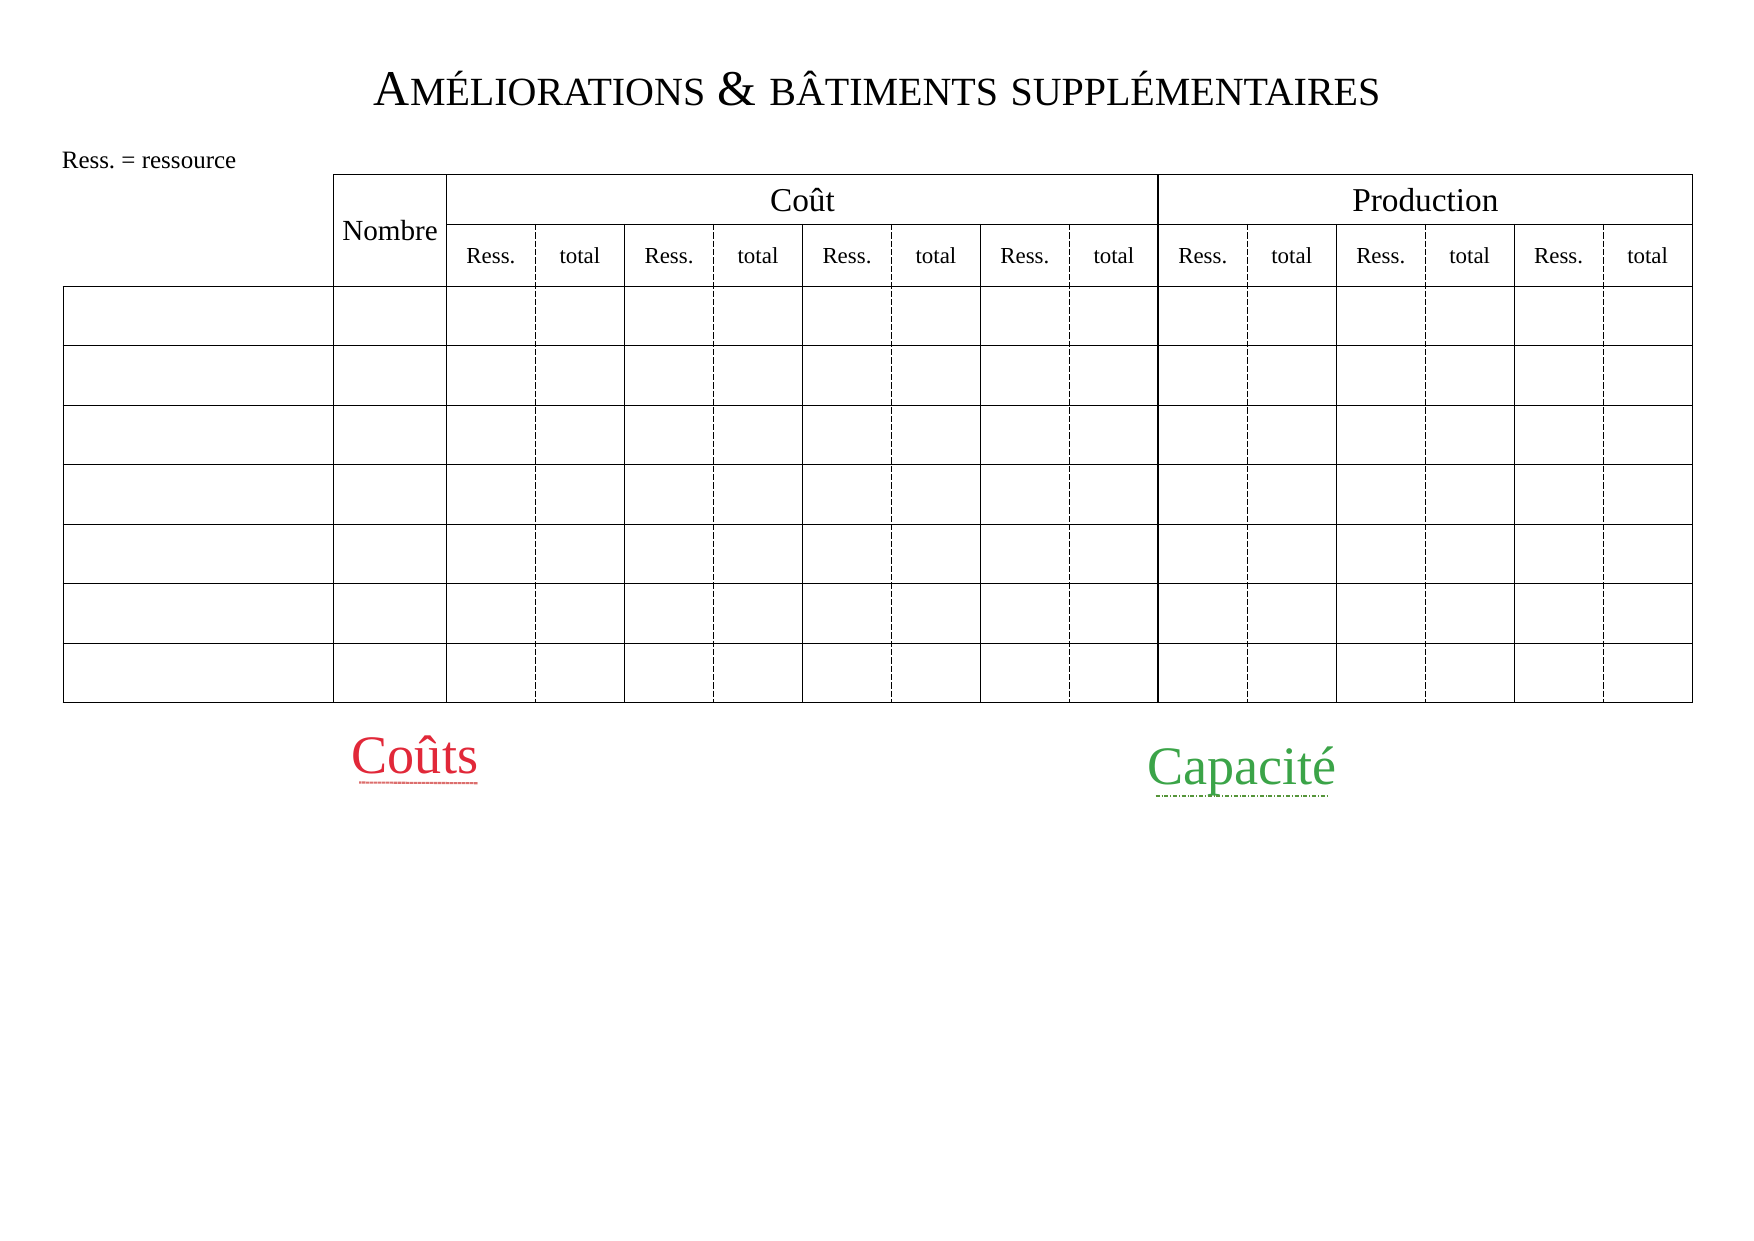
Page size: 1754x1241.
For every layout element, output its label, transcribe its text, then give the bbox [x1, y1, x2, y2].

table_cell [447, 644, 535, 702]
table_cell [1603, 465, 1692, 524]
table_cell [64, 644, 333, 702]
table_cell [891, 644, 980, 702]
table_cell [334, 346, 446, 405]
table_cell [1515, 346, 1603, 405]
table_cell [1159, 406, 1247, 464]
table_cell [1425, 644, 1514, 702]
table_cell Ress. [1159, 225, 1247, 286]
table_cell [334, 525, 446, 583]
table_cell Ress. [625, 225, 713, 286]
table_cell [334, 584, 446, 643]
table_cell Ress. [981, 225, 1069, 286]
table_cell [803, 584, 891, 643]
table_header Coût [447, 175, 1157, 224]
table_cell [1425, 584, 1514, 643]
table_cell [1247, 644, 1336, 702]
table_cell [1337, 465, 1425, 524]
table_cell [1337, 525, 1425, 583]
table_cell [1515, 406, 1603, 464]
table_cell [1603, 346, 1692, 405]
table_cell [1515, 525, 1603, 583]
table_cell [625, 346, 713, 405]
table_cell total [1603, 225, 1692, 286]
table_cell [447, 346, 535, 405]
table_cell [625, 644, 713, 702]
table_cell [64, 584, 333, 643]
table_cell [1603, 406, 1692, 464]
table_cell [1337, 287, 1425, 345]
table_cell Ress. [447, 225, 535, 286]
table_cell [1603, 287, 1692, 345]
table_cell [1069, 644, 1157, 702]
table_cell [447, 287, 535, 345]
table_cell [803, 406, 891, 464]
table_cell [1515, 584, 1603, 643]
table_cell [535, 346, 624, 405]
table_cell [1069, 465, 1157, 524]
table_cell [64, 525, 333, 583]
table_cell [625, 525, 713, 583]
table_cell [713, 406, 802, 464]
table_cell [803, 644, 891, 702]
table_cell [334, 406, 446, 464]
table_cell [334, 287, 446, 345]
table_cell [1069, 346, 1157, 405]
table_cell total [1425, 225, 1514, 286]
table_cell [535, 584, 624, 643]
table_cell [64, 406, 333, 464]
table_cell Ress. [1515, 225, 1603, 286]
table_cell [1247, 287, 1336, 345]
table_cell [803, 346, 891, 405]
table_cell [803, 465, 891, 524]
table_cell [1337, 644, 1425, 702]
table_cell [713, 525, 802, 583]
table_cell Ress. [1337, 225, 1425, 286]
table_cell [981, 525, 1069, 583]
table_cell [891, 525, 980, 583]
table_header Production [1159, 175, 1692, 224]
table_cell [1515, 287, 1603, 345]
table_cell [1603, 525, 1692, 583]
table_cell [891, 346, 980, 405]
table_cell [1247, 406, 1336, 464]
table_cell [535, 406, 624, 464]
table_cell [334, 644, 446, 702]
text Améliorations & bâtiments supplémentaires [59, 59, 1695, 117]
table_cell [447, 465, 535, 524]
table_cell [64, 346, 333, 405]
table_cell [1515, 465, 1603, 524]
table_cell [1337, 406, 1425, 464]
table_cell total [713, 225, 802, 286]
table_cell [447, 525, 535, 583]
table_cell [1247, 465, 1336, 524]
table_cell [713, 287, 802, 345]
table_cell [447, 584, 535, 643]
table_cell [713, 465, 802, 524]
table_cell [64, 465, 333, 524]
table_cell [1159, 287, 1247, 345]
table_cell [1247, 525, 1336, 583]
table_cell [1425, 346, 1514, 405]
table_cell [334, 465, 446, 524]
table_cell [625, 287, 713, 345]
table_cell [1069, 584, 1157, 643]
table_cell [981, 584, 1069, 643]
table_cell [1069, 406, 1157, 464]
table_cell [625, 465, 713, 524]
table_cell [625, 584, 713, 643]
table_cell [535, 287, 624, 345]
table_cell [1069, 525, 1157, 583]
table_header [63, 174, 333, 286]
table_cell [1159, 584, 1247, 643]
table_cell [981, 287, 1069, 345]
table_cell [981, 465, 1069, 524]
table_cell [1515, 644, 1603, 702]
table_cell [535, 644, 624, 702]
table_cell total [1247, 225, 1336, 286]
table_cell [1159, 525, 1247, 583]
table_cell [1337, 346, 1425, 405]
table_cell [891, 584, 980, 643]
table_cell [1603, 584, 1692, 643]
table_cell [1247, 584, 1336, 643]
table_cell [1425, 465, 1514, 524]
table_cell [981, 406, 1069, 464]
table_cell [535, 525, 624, 583]
table_cell [713, 644, 802, 702]
table_cell [1603, 644, 1692, 702]
table_cell [1247, 346, 1336, 405]
table_cell [713, 346, 802, 405]
table_cell [891, 465, 980, 524]
table_cell [1425, 406, 1514, 464]
table_cell [1159, 465, 1247, 524]
table_cell [1159, 346, 1247, 405]
table_cell [713, 584, 802, 643]
table_cell [1159, 644, 1247, 702]
table_cell [1425, 525, 1514, 583]
table_cell [1425, 287, 1514, 345]
table_cell [891, 287, 980, 345]
table_cell [981, 346, 1069, 405]
table_cell total [891, 225, 980, 286]
table_cell [981, 644, 1069, 702]
table_cell [803, 525, 891, 583]
table_cell [803, 287, 891, 345]
table_cell [1337, 584, 1425, 643]
table_cell [447, 406, 535, 464]
table_cell Ress. [803, 225, 891, 286]
table_cell [1069, 287, 1157, 345]
table_header Nombre [334, 175, 446, 286]
table_cell [625, 406, 713, 464]
table_cell total [1069, 225, 1157, 286]
table_cell [64, 287, 333, 345]
table_cell [535, 465, 624, 524]
table_cell [891, 406, 980, 464]
table_cell total [535, 225, 624, 286]
